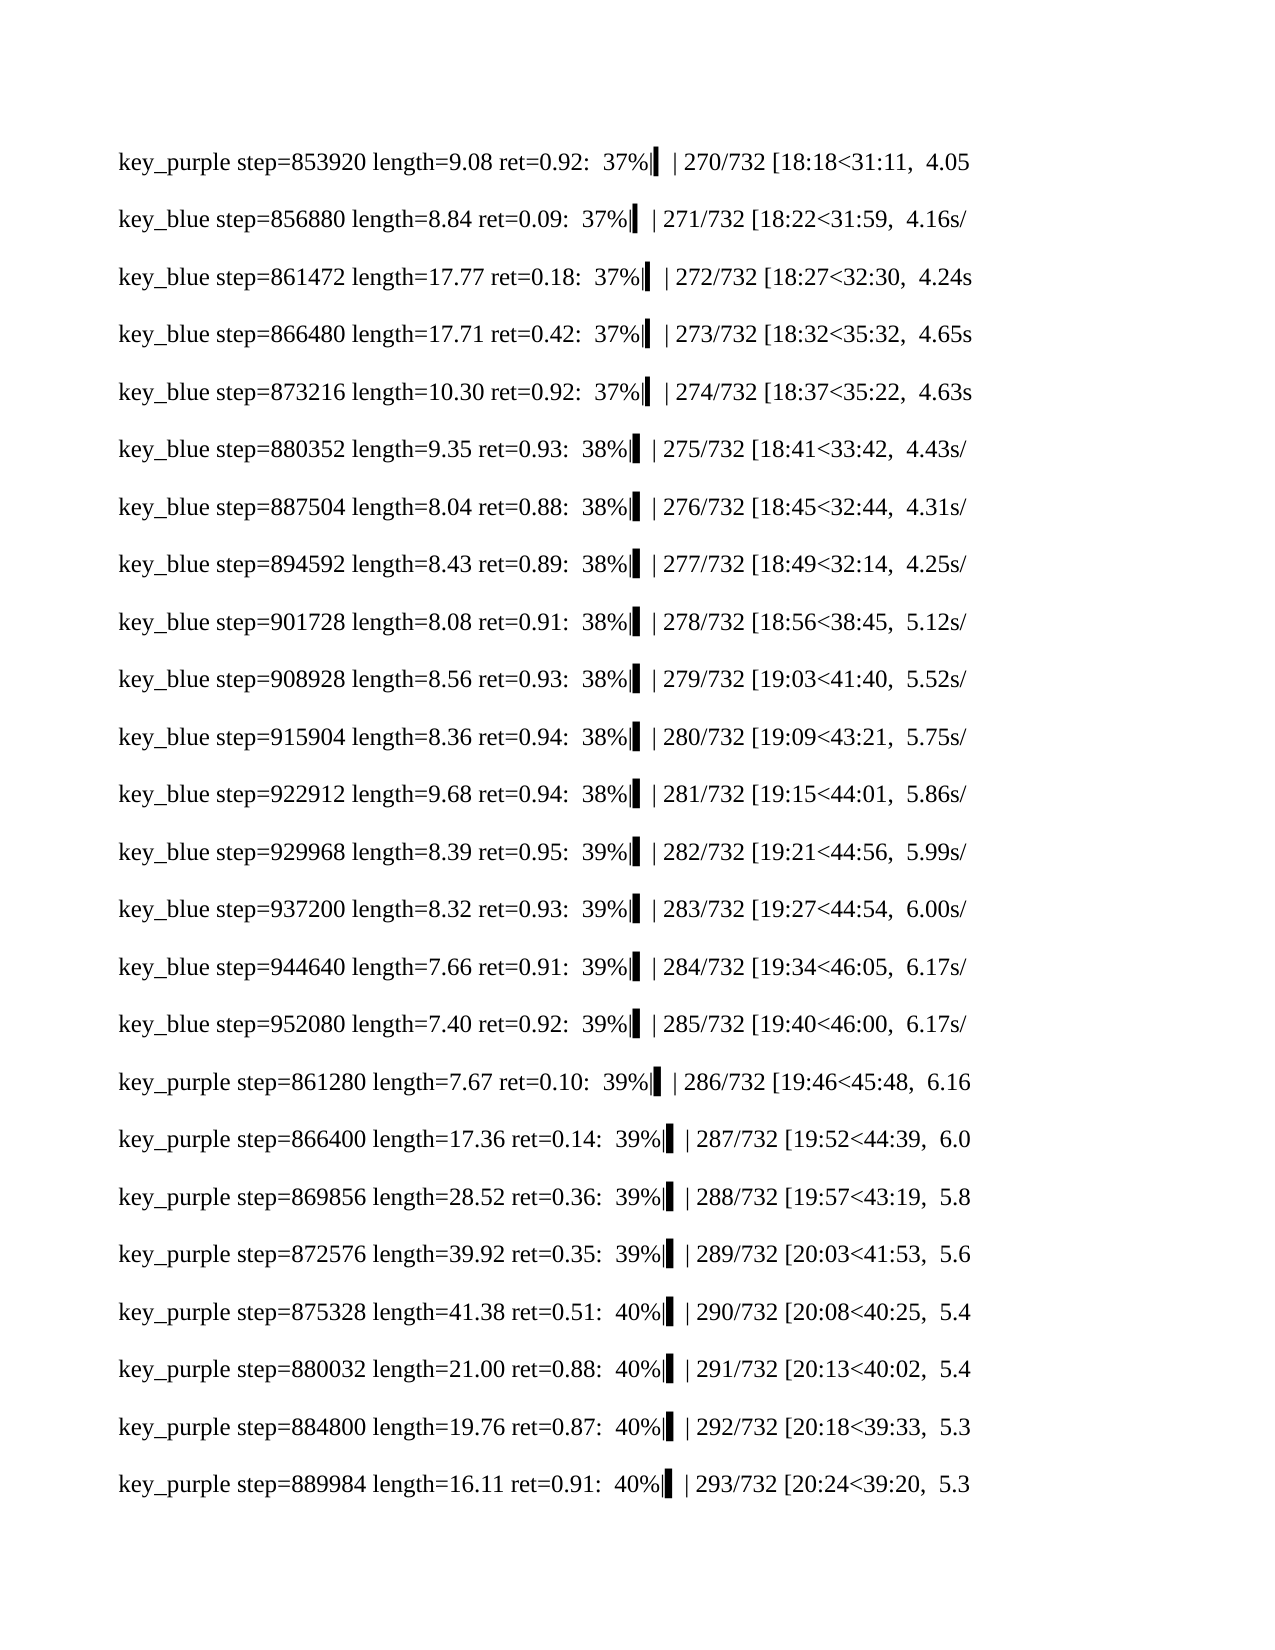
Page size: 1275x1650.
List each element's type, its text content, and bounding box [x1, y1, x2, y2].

text key_blue step=894592 length=8.43 ret=0.89: 38%|▍| 277/732 [18:49<32:14, 4.25s/ [639, 549, 1157, 578]
text key_purple step=853920 length=9.08 ret=0.92: 37%|▎| 270/732 [18:18<31:11, 4.05 [118, 147, 653, 176]
text key_blue step=915904 length=8.36 ret=0.94: 38%|▍| 280/732 [19:09<43:21, 5.75s/ [639, 722, 1157, 751]
text key_blue step=873216 length=10.30 ret=0.92: 37%|▎| 274/732 [18:37<35:22, 4.63s [650, 377, 1157, 406]
text key_blue step=887504 length=8.04 ret=0.88: 38%|▍| 276/732 [18:45<32:44, 4.31s/ [118, 492, 632, 521]
text key_blue step=866480 length=17.71 ret=0.42: 37%|▎| 273/732 [18:32<35:32, 4.65s [118, 319, 645, 348]
text key_blue step=866480 length=17.71 ret=0.42: 37%|▎| 273/732 [18:32<35:32, 4.65s [650, 319, 1157, 348]
text key_blue step=880352 length=9.35 ret=0.93: 38%|▍| 275/732 [18:41<33:42, 4.43s/ [639, 434, 1157, 463]
text key_purple step=889984 length=16.11 ret=0.91: 40%|▍| 293/732 [20:24<39:20, 5.3 [672, 1469, 1157, 1498]
text key_purple step=853920 length=9.08 ret=0.92: 37%|▎| 270/732 [18:18<31:11, 4.05 [658, 147, 1157, 176]
text key_purple step=884800 length=19.76 ret=0.87: 40%|▍| 292/732 [20:18<39:33, 5.3 [673, 1412, 1157, 1441]
text key_purple step=869856 length=28.52 ret=0.36: 39%|▍| 288/732 [19:57<43:19, 5.8 [673, 1182, 1157, 1211]
text key_blue step=915904 length=8.36 ret=0.94: 38%|▍| 280/732 [19:09<43:21, 5.75s/ [118, 722, 632, 751]
text key_blue step=861472 length=17.77 ret=0.18: 37%|▎| 272/732 [18:27<32:30, 4.24s [650, 262, 1157, 291]
text key_purple step=861280 length=7.67 ret=0.10: 39%|▍| 286/732 [19:46<45:48, 6.16 [118, 1067, 653, 1096]
text key_blue step=908928 length=8.56 ret=0.93: 38%|▍| 279/732 [19:03<41:40, 5.52s/ [639, 664, 1157, 693]
text key_blue step=880352 length=9.35 ret=0.93: 38%|▍| 275/732 [18:41<33:42, 4.43s/ [118, 434, 632, 463]
text key_blue step=861472 length=17.77 ret=0.18: 37%|▎| 272/732 [18:27<32:30, 4.24s [118, 262, 645, 291]
text key_purple step=872576 length=39.92 ret=0.35: 39%|▍| 289/732 [20:03<41:53, 5.6 [673, 1239, 1157, 1268]
text key_blue step=937200 length=8.32 ret=0.93: 39%|▍| 283/732 [19:27<44:54, 6.00s/ [639, 894, 1157, 923]
text key_purple step=880032 length=21.00 ret=0.88: 40%|▍| 291/732 [20:13<40:02, 5.4 [118, 1354, 666, 1383]
text key_purple step=872576 length=39.92 ret=0.35: 39%|▍| 289/732 [20:03<41:53, 5.6 [118, 1239, 666, 1268]
text key_blue step=944640 length=7.66 ret=0.91: 39%|▍| 284/732 [19:34<46:05, 6.17s/ [639, 952, 1157, 981]
text key_purple step=866400 length=17.36 ret=0.14: 39%|▍| 287/732 [19:52<44:39, 6.0 [118, 1124, 666, 1153]
text key_blue step=952080 length=7.40 ret=0.92: 39%|▍| 285/732 [19:40<46:00, 6.17s/ [118, 1009, 632, 1038]
text key_purple step=880032 length=21.00 ret=0.88: 40%|▍| 291/732 [20:13<40:02, 5.4 [673, 1354, 1157, 1383]
text key_blue step=952080 length=7.40 ret=0.92: 39%|▍| 285/732 [19:40<46:00, 6.17s/ [639, 1009, 1157, 1038]
text key_purple step=869856 length=28.52 ret=0.36: 39%|▍| 288/732 [19:57<43:19, 5.8 [118, 1182, 666, 1211]
text key_blue step=922912 length=9.68 ret=0.94: 38%|▍| 281/732 [19:15<44:01, 5.86s/ [118, 779, 632, 808]
text key_blue step=908928 length=8.56 ret=0.93: 38%|▍| 279/732 [19:03<41:40, 5.52s/ [118, 664, 632, 693]
text key_purple step=884800 length=19.76 ret=0.87: 40%|▍| 292/732 [20:18<39:33, 5.3 [118, 1412, 666, 1441]
text key_purple step=889984 length=16.11 ret=0.91: 40%|▍| 293/732 [20:24<39:20, 5.3 [118, 1469, 665, 1498]
text key_blue step=873216 length=10.30 ret=0.92: 37%|▎| 274/732 [18:37<35:22, 4.63s [118, 377, 645, 406]
text key_purple step=875328 length=41.38 ret=0.51: 40%|▍| 290/732 [20:08<40:25, 5.4 [673, 1297, 1157, 1326]
text key_blue step=894592 length=8.43 ret=0.89: 38%|▍| 277/732 [18:49<32:14, 4.25s/ [118, 549, 632, 578]
text key_blue step=901728 length=8.08 ret=0.91: 38%|▍| 278/732 [18:56<38:45, 5.12s/ [118, 607, 632, 636]
text key_blue step=944640 length=7.66 ret=0.91: 39%|▍| 284/732 [19:34<46:05, 6.17s/ [118, 952, 632, 981]
text key_purple step=875328 length=41.38 ret=0.51: 40%|▍| 290/732 [20:08<40:25, 5.4 [118, 1297, 666, 1326]
text key_blue step=887504 length=8.04 ret=0.88: 38%|▍| 276/732 [18:45<32:44, 4.31s/ [639, 492, 1157, 521]
text key_blue step=929968 length=8.39 ret=0.95: 39%|▍| 282/732 [19:21<44:56, 5.99s/ [639, 837, 1157, 866]
text key_purple step=861280 length=7.67 ret=0.10: 39%|▍| 286/732 [19:46<45:48, 6.16 [660, 1067, 1157, 1096]
text key_purple step=866400 length=17.36 ret=0.14: 39%|▍| 287/732 [19:52<44:39, 6.0 [673, 1124, 1157, 1153]
text key_blue step=937200 length=8.32 ret=0.93: 39%|▍| 283/732 [19:27<44:54, 6.00s/ [118, 894, 632, 923]
text key_blue step=922912 length=9.68 ret=0.94: 38%|▍| 281/732 [19:15<44:01, 5.86s/ [639, 779, 1157, 808]
text key_blue step=901728 length=8.08 ret=0.91: 38%|▍| 278/732 [18:56<38:45, 5.12s/ [639, 607, 1157, 636]
text key_blue step=856880 length=8.84 ret=0.09: 37%|▎| 271/732 [18:22<31:59, 4.16s/ [637, 204, 1157, 233]
text key_blue step=929968 length=8.39 ret=0.95: 39%|▍| 282/732 [19:21<44:56, 5.99s/ [118, 837, 632, 866]
text key_blue step=856880 length=8.84 ret=0.09: 37%|▎| 271/732 [18:22<31:59, 4.16s/ [118, 204, 632, 233]
